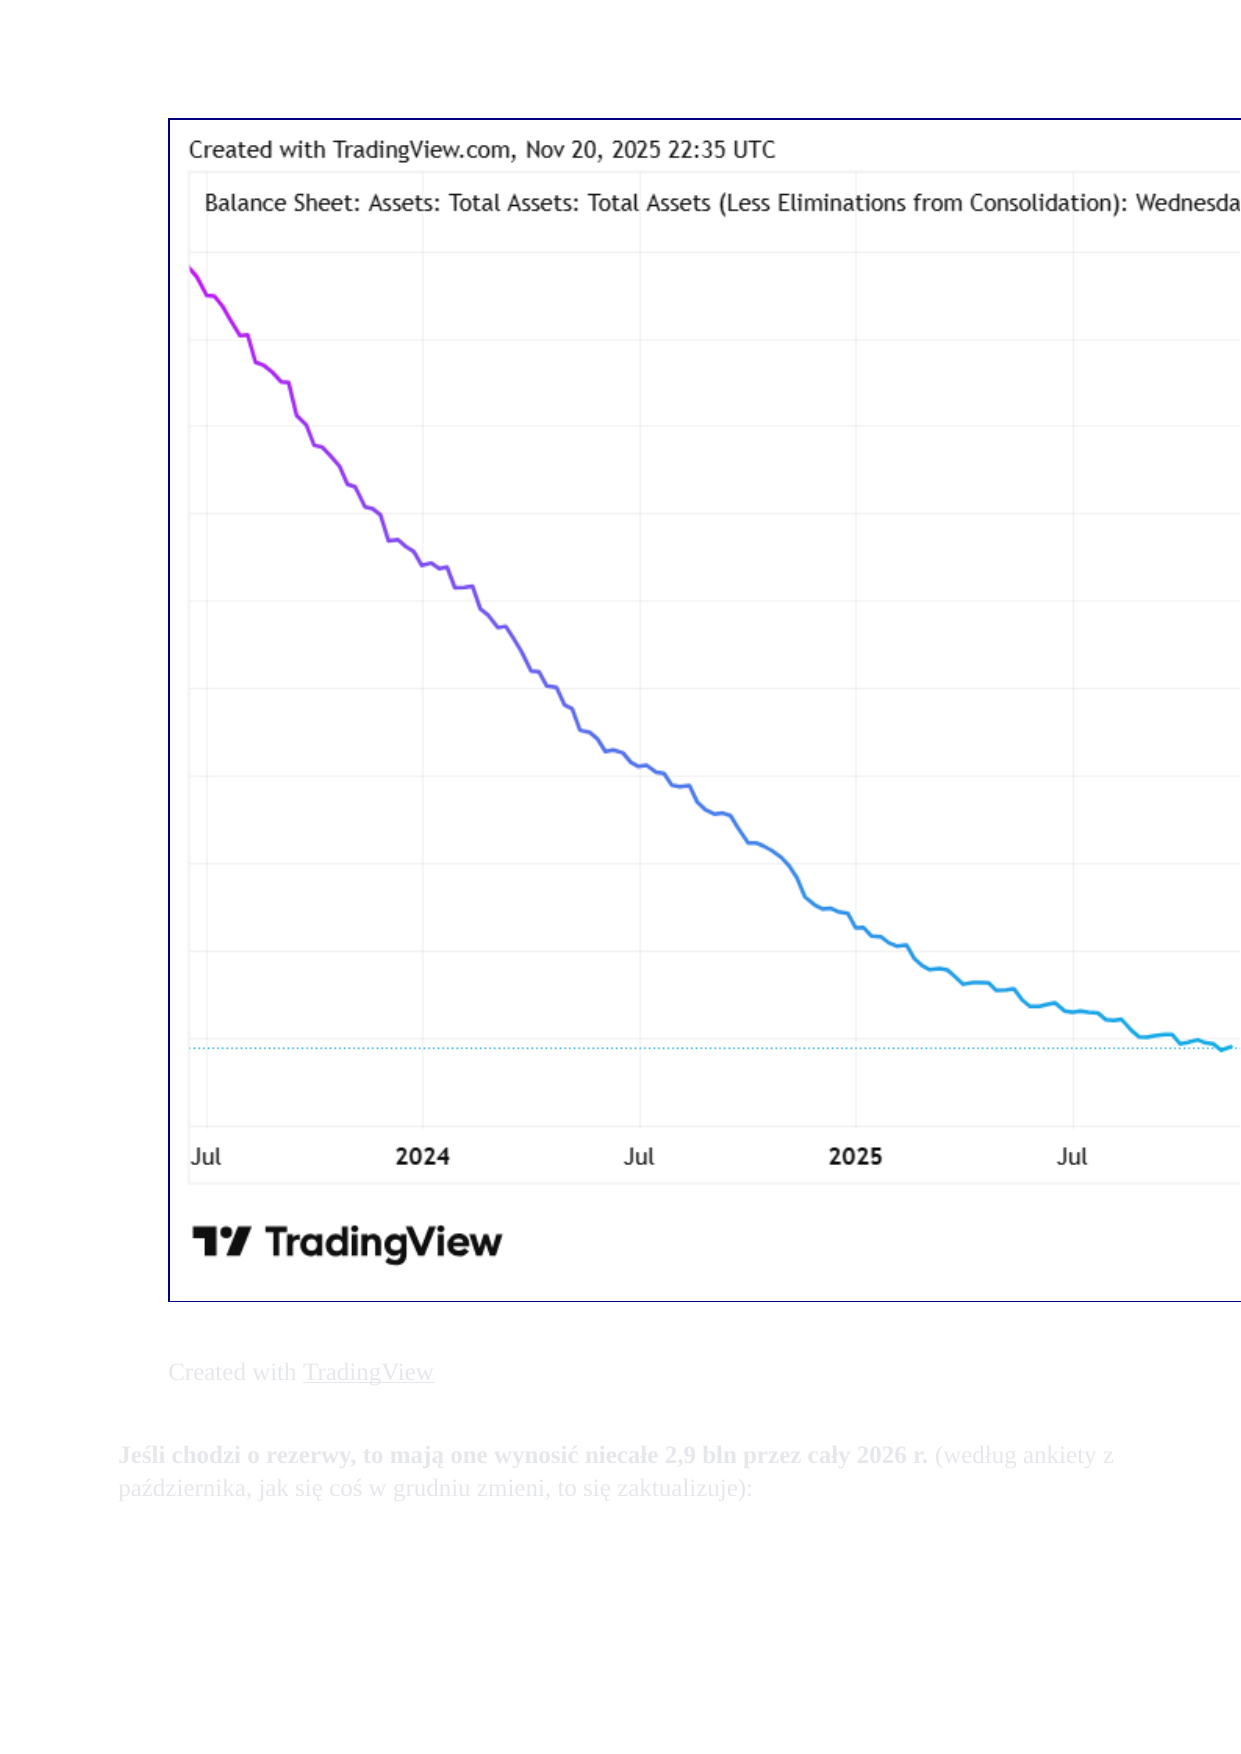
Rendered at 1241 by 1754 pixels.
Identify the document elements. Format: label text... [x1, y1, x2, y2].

text Jeśli chodzi o rezerwy, to mają one wynosić niecałe 2,9 bln przez cały 2026 r. (według ankiety z października, jak się coś w grudniu zmieni, to się zaktualizuje): [118, 1440, 1122, 1502]
text Created with TradingView [168, 1357, 1072, 1386]
picture [170, 120, 1241, 1301]
